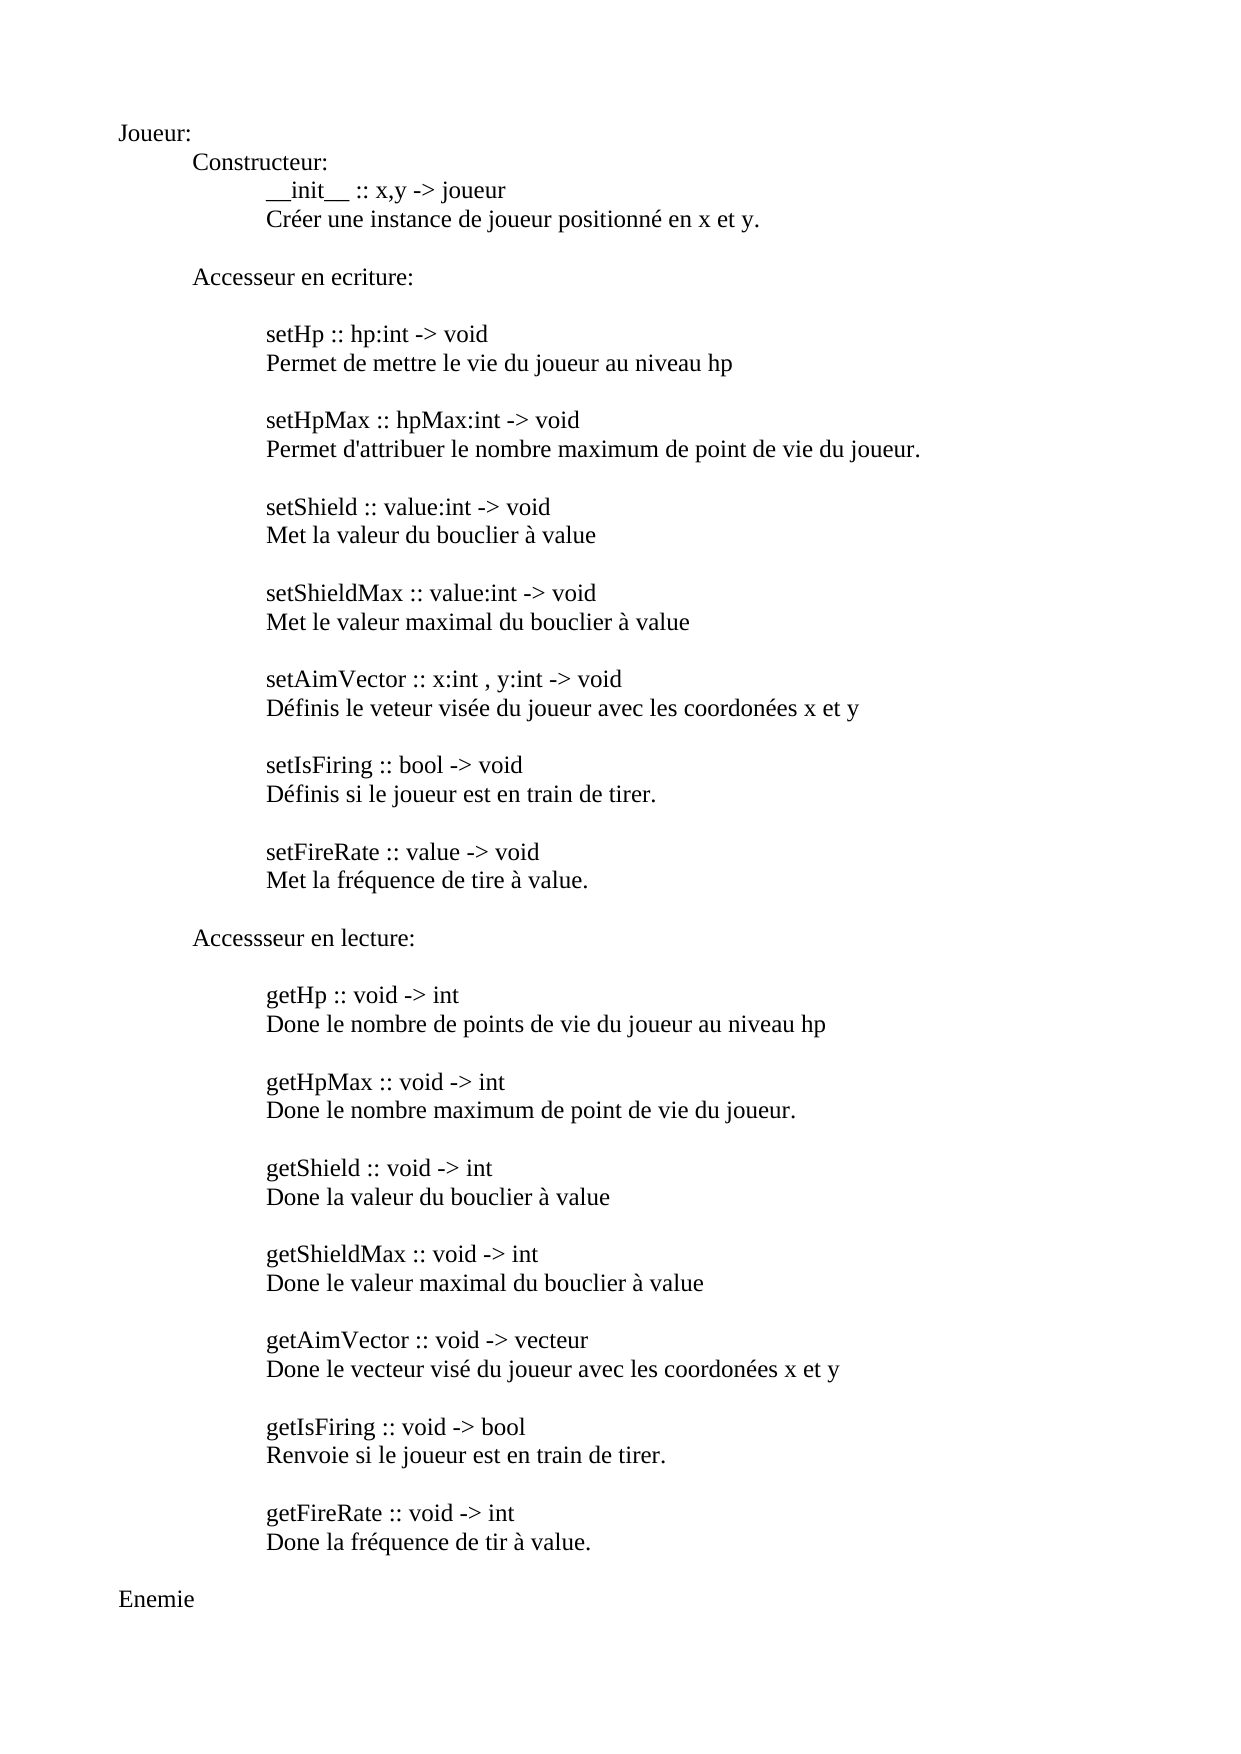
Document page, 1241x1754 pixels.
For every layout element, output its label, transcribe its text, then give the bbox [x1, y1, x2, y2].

text setHpMax :: hpMax:int -> void [118, 406, 1122, 434]
text Done le nombre de points de vie du joueur au niveau hp [118, 1009, 1122, 1038]
text Définis si le joueur est en train de tirer. [118, 779, 1122, 808]
text Done le valeur maximal du bouclier à value [118, 1268, 1122, 1297]
text Done le nombre maximum de point de vie du joueur. [118, 1096, 1122, 1124]
text getHpMax :: void -> int [118, 1067, 1122, 1096]
text setShieldMax :: value:int -> void [118, 578, 1122, 607]
text Enemie [118, 1584, 1122, 1613]
text Met le valeur maximal du bouclier à value [118, 607, 1122, 636]
text Done le vecteur visé du joueur avec les coordonées x et y [118, 1354, 1122, 1383]
text getFireRate :: void -> int [118, 1498, 1122, 1527]
text Accesseur en ecriture: [118, 262, 1122, 291]
text getIsFiring :: void -> bool [118, 1412, 1122, 1441]
text setShield :: value:int -> void [118, 492, 1122, 521]
text getHp :: void -> int [118, 981, 1122, 1009]
text setFireRate :: value -> void [118, 837, 1122, 866]
text Permet d'attribuer le nombre maximum de point de vie du joueur. [118, 434, 1122, 463]
text getAimVector :: void -> vecteur [118, 1326, 1122, 1354]
text Met la fréquence de tire à value. [118, 866, 1122, 894]
text getShield :: void -> int [118, 1153, 1122, 1182]
text Met la valeur du bouclier à value [118, 521, 1122, 549]
text __init__ :: x,y -> joueur [118, 176, 1122, 204]
text Définis le veteur visée du joueur avec les coordonées x et y [118, 693, 1122, 722]
text setHp :: hp:int -> void [118, 319, 1122, 348]
text Joueur: [118, 118, 1122, 147]
text getShieldMax :: void -> int [118, 1239, 1122, 1268]
text Done la valeur du bouclier à value [118, 1182, 1122, 1211]
text Done la fréquence de tir à value. [118, 1527, 1122, 1556]
text Créer une instance de joueur positionné en x et y. [118, 204, 1122, 233]
text Permet de mettre le vie du joueur au niveau hp [118, 348, 1122, 377]
text Accessseur en lecture: [118, 923, 1122, 952]
text Renvoie si le joueur est en train de tirer. [118, 1441, 1122, 1469]
text setIsFiring :: bool -> void [118, 751, 1122, 779]
text Constructeur: [118, 147, 1122, 176]
text setAimVector :: x:int , y:int -> void [118, 664, 1122, 693]
